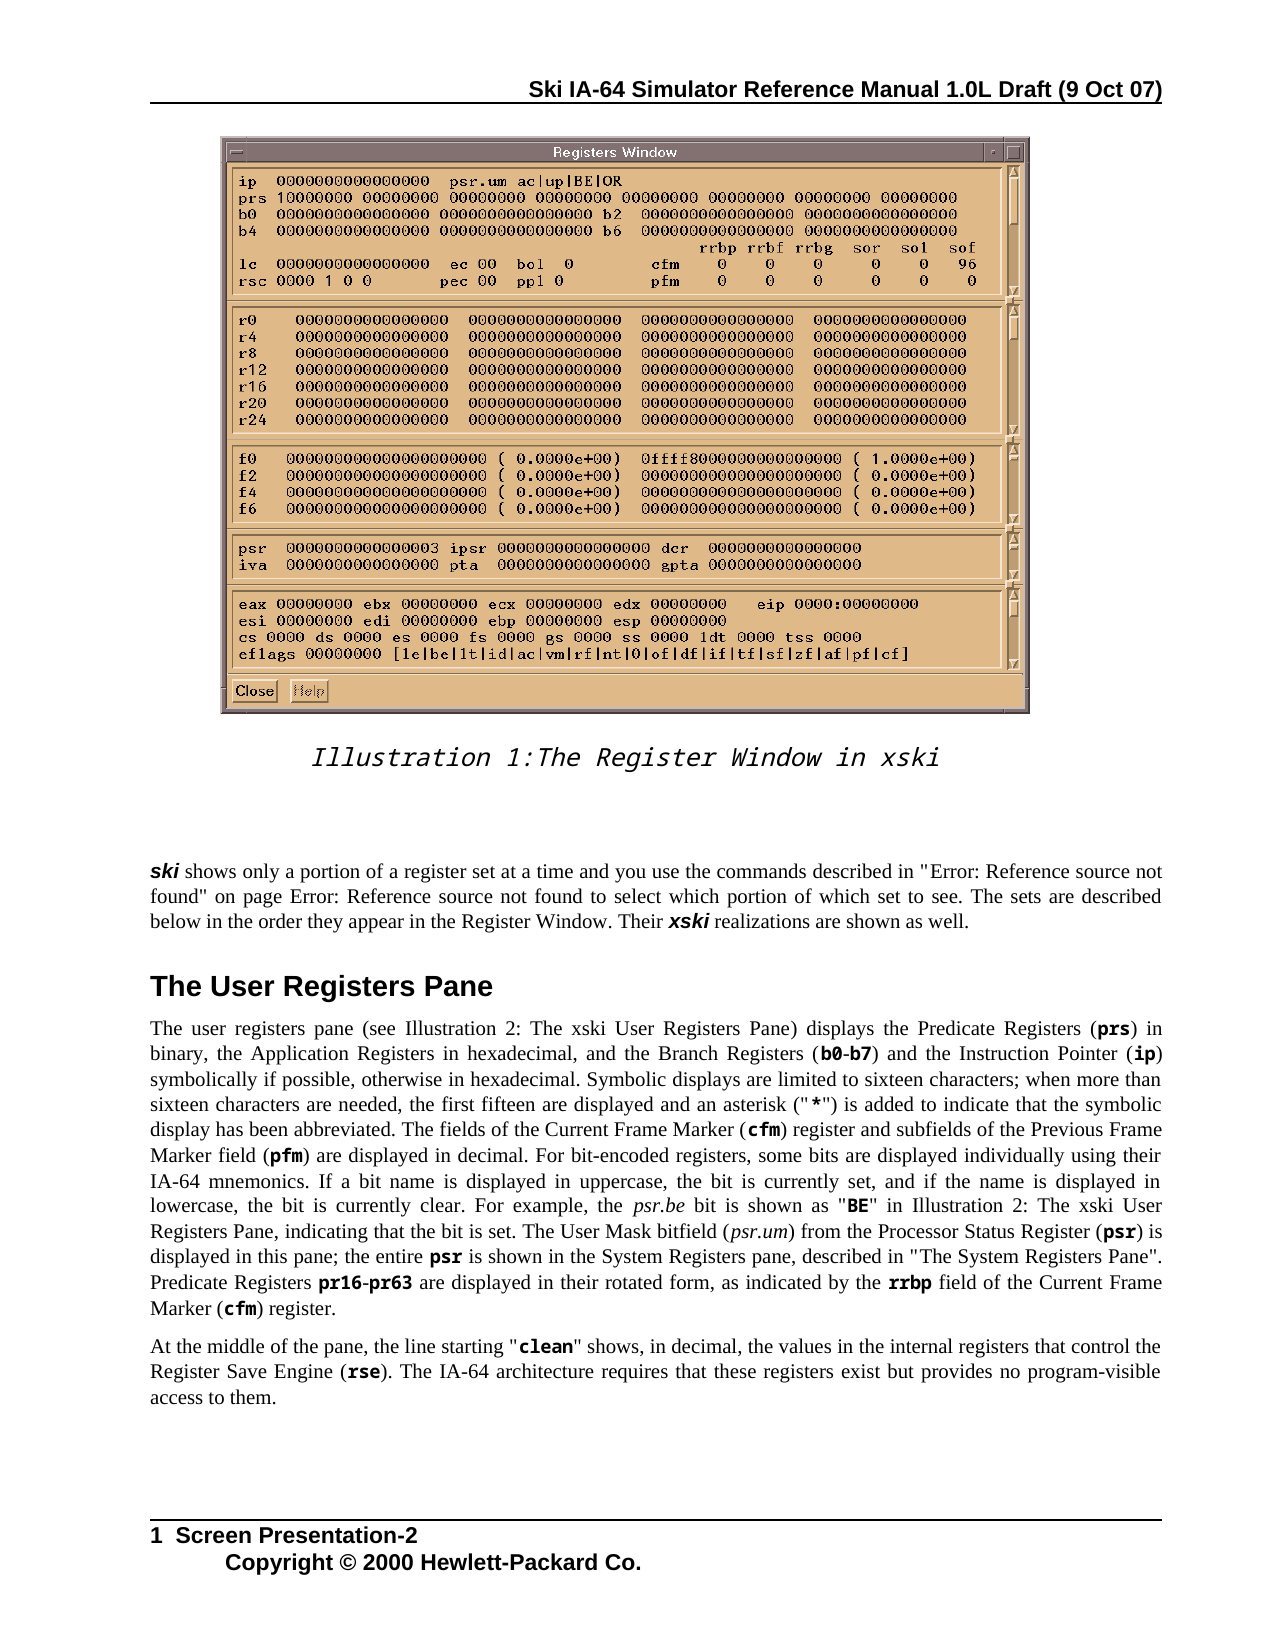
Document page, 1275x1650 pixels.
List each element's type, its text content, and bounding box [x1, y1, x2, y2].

text ski shows only a portion of a register set at a time and you use the commands described in "" on page to select which portion of which set to see. The sets are described below in the order they appear in the Register Window. Their xski realizations are shown as well. [150, 858, 1162, 933]
table_header [149, 113, 1162, 858]
text The user registers pane (see Illustration 2: The xski User Registers Pane) displays the Predicate Registers (prs) in binary, the Application Registers in hexadecimal, and the Branch Registers (b0-b7) and the Instruction Pointer (ip) symbolically if possible, otherwise in hexadecimal. Symbolic displays are limited to sixteen characters; when more than sixteen characters are needed, the first fifteen are displayed and an asterisk ("*") is added to indicate that the symbolic display has been abbreviated. The fields of the Current Frame Marker (cfm) register and subfields of the Previous Frame Marker field (pfm) are displayed in decimal. For bit-encoded registers, some bits are displayed individually using their IA-64 mnemonics. If a bit name is displayed in uppercase, the bit is currently set, and if the name is displayed in lowercase, the bit is currently clear. For example, the psr.be bit is shown as "BE" in Illustration 2: The xski User Registers Pane, indicating that the bit is set. The User Mask bitfield (psr.um) from the Processor Status Register (psr) is displayed in this pane; the entire psr is shown in the System Registers pane, described in "The System Registers Pane". Predicate Registers pr16-pr63 are displayed in their rotated form, as indicated by the rrbp field of the Current Frame Marker (cfm) register. [150, 1015, 1162, 1320]
subtitle The User Registers Pane [150, 970, 1162, 1003]
text At the middle of the pane, the line starting "clean" shows, in decimal, the values in the internal registers that control the Register Save Engine (rse). The IA-64 architecture requires that these registers exist but provides no program-visible access to them. [150, 1333, 1162, 1409]
